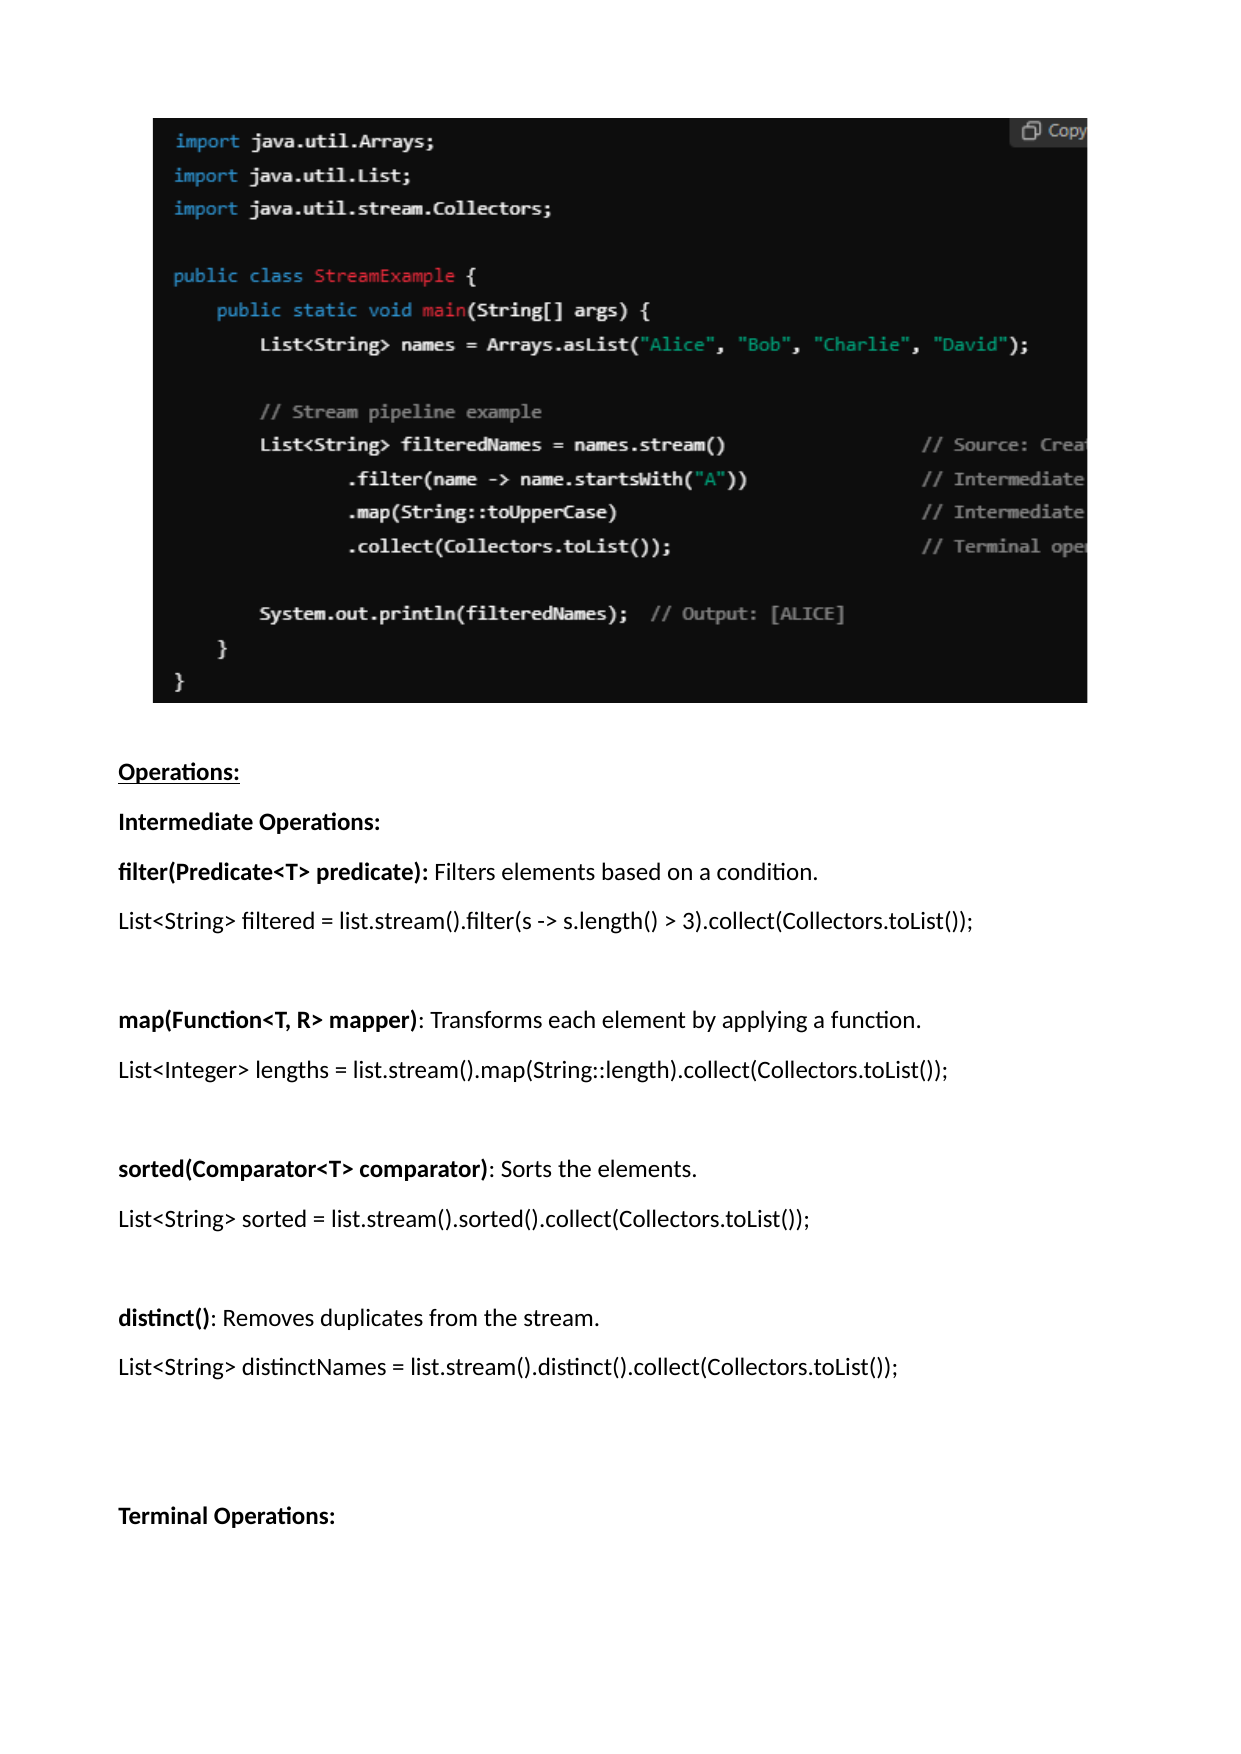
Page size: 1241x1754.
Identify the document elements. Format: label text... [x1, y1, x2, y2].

text Operations: [118, 757, 1122, 787]
text List<String> sorted = list.stream().sorted().collect(Collectors.toList()); [118, 1203, 1122, 1233]
text Terminal Operations: [118, 1500, 1122, 1531]
picture [152, 118, 1088, 703]
text filter(Predicate<T> predicate): Filters elements based on a condition. [118, 856, 1122, 886]
text distinct(): Removes duplicates from the stream. [118, 1302, 1122, 1332]
text map(Function<T, R> mapper): Transforms each element by applying a function. [118, 1004, 1122, 1035]
text List<String> filtered = list.stream().filter(s -> s.length() > 3).collect(Collectors.toList()); [118, 905, 1122, 936]
text List<String> distinctNames = list.stream().distinct().collect(Collectors.toList()); [118, 1352, 1122, 1382]
text List<Integer> lengths = list.stream().map(String::length).collect(Collectors.toList()); [118, 1054, 1122, 1084]
text Intermediate Operations: [118, 806, 1122, 837]
text sorted(Comparator<T> comparator): Sorts the elements. [118, 1153, 1122, 1184]
